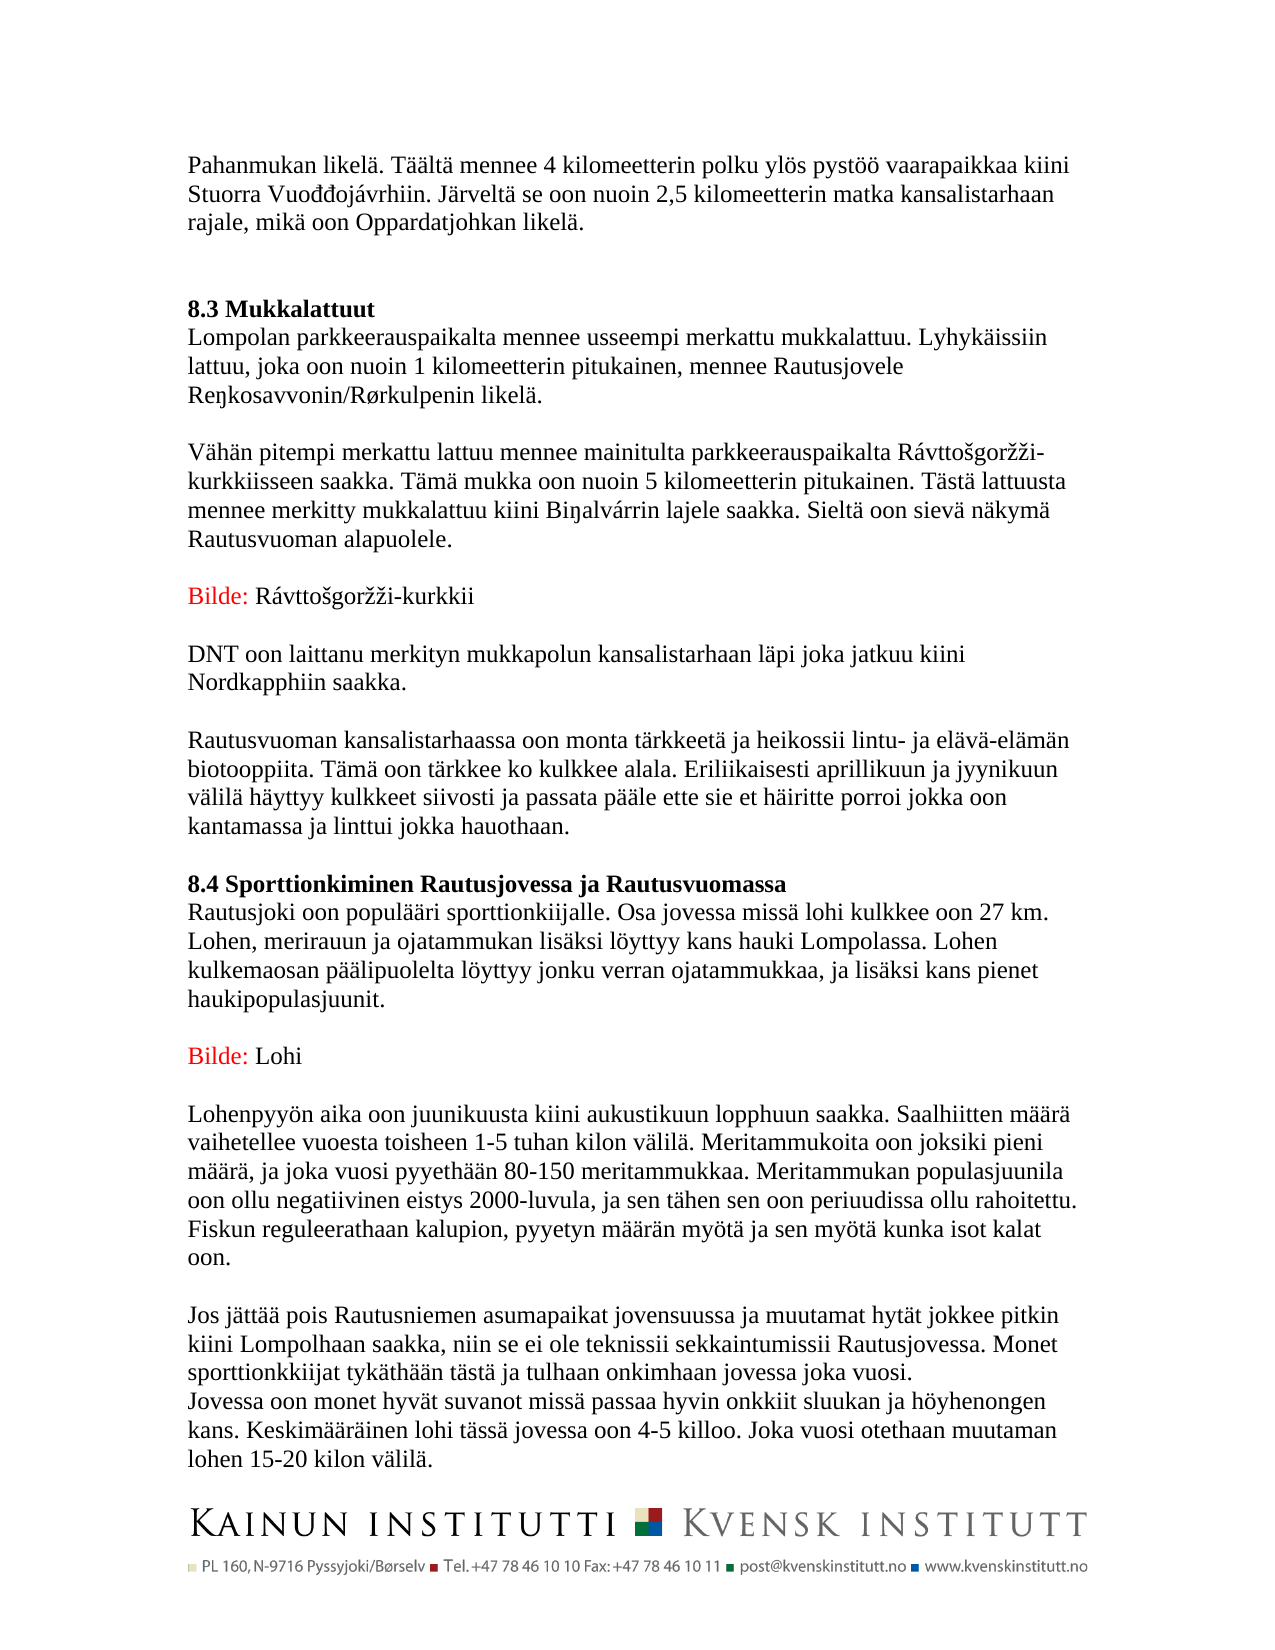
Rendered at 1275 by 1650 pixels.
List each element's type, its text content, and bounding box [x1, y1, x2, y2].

text 8.3 Mukkalattuut [187, 294, 1087, 322]
text Rautusvuoman kansalistarhaassa oon monta tärkkeetä ja heikossii lintu- ja elävä-elämän biotooppiita. Tämä oon tärkkee ko kulkkee alala. Eriliikaisesti aprillikuun ja jyynikuun välilä häyttyy kulkkeet siivosti ja passata pääle ette sie et häiritte porroi jokka oon kantamassa ja linttui jokka hauothaan. [187, 725, 1087, 840]
text Lompolan parkkeerauspaikalta mennee usseempi merkattu mukkalattuu. Lyhykäissiin lattuu, joka oon nuoin 1 kilomeetterin pitukainen, mennee Rautusjovele Reŋkosavvonin/Rørkulpenin likelä. [187, 322, 1087, 409]
text Jos jättää pois Rautusniemen asumapaikat jovensuussa ja muutamat hytät jokkee pitkin kiini Lompolhaan saakka, niin se ei ole teknissii sekkaintumissii Rautusjovessa. Monet sporttionkkiijat tykäthään tästä ja tulhaan onkimhaan jovessa joka vuosi. [187, 1300, 1087, 1386]
text Lohenpyyön aika oon juunikuusta kiini aukustikuun lopphuun saakka. Saalhiitten määrä vaihetellee vuoesta toisheen 1-5 tuhan kilon välilä. Meritammukoita oon joksiki pieni määrä, ja joka vuosi pyyethään 80-150 meritammukkaa. Meritammukan populasjuunila oon ollu negatiivinen eistys 2000-luvula, ja sen tähen sen oon periuudissa ollu rahoitettu. Fiskun reguleerathaan kalupion, pyyetyn määrän myötä ja sen myötä kunka isot kalat oon. [187, 1099, 1087, 1271]
picture [187, 1508, 1088, 1577]
text Vähän pitempi merkattu lattuu mennee mainitulta parkkeerauspaikalta Rávttošgoržži-kurkkiisseen saakka. Tämä mukka oon nuoin 5 kilomeetterin pitukainen. Tästä lattuusta mennee merkitty mukkalattuu kiini Biŋalvárrin lajele saakka. Sieltä oon sievä näkymä Rautusvuoman alapuolele. [187, 437, 1087, 552]
text Jovessa oon monet hyvät suvanot missä passaa hyvin onkkiit sluukan ja höyhenongen kans. Keskimääräinen lohi tässä jovessa oon 4-5 killoo. Joka vuosi otethaan muutaman lohen 15-20 kilon välilä. [187, 1386, 1087, 1472]
text DNT oon laittanu merkityn mukkapolun kansalistarhaan läpi joka jatkuu kiini Nordkapphiin saakka. [187, 639, 1087, 696]
text Bilde: Lohi [187, 1041, 1087, 1070]
text 8.4 Sporttionkiminen Rautusjovessa ja Rautusvuomassa [187, 869, 1087, 897]
text Rautusjoki oon populääri sporttionkiijalle. Osa jovessa missä lohi kulkkee oon 27 km. Lohen, merirauun ja ojatammukan lisäksi löyttyy kans hauki Lompolassa. Lohen kulkemaosan päälipuolelta löyttyy jonku verran ojatammukkaa, ja lisäksi kans pienet haukipopulasjuunit. [187, 897, 1087, 1012]
text Bilde: Rávttošgoržži-kurkkii [187, 581, 1087, 610]
text Pahanmukan likelä. Täältä mennee 4 kilomeetterin polku ylös pystöö vaarapaikkaa kiini Stuorra Vuođđojávrhiin. Järveltä se oon nuoin 2,5 kilomeetterin matka kansalistarhaan rajale, mikä oon Oppardatjohkan likelä. [187, 150, 1087, 236]
